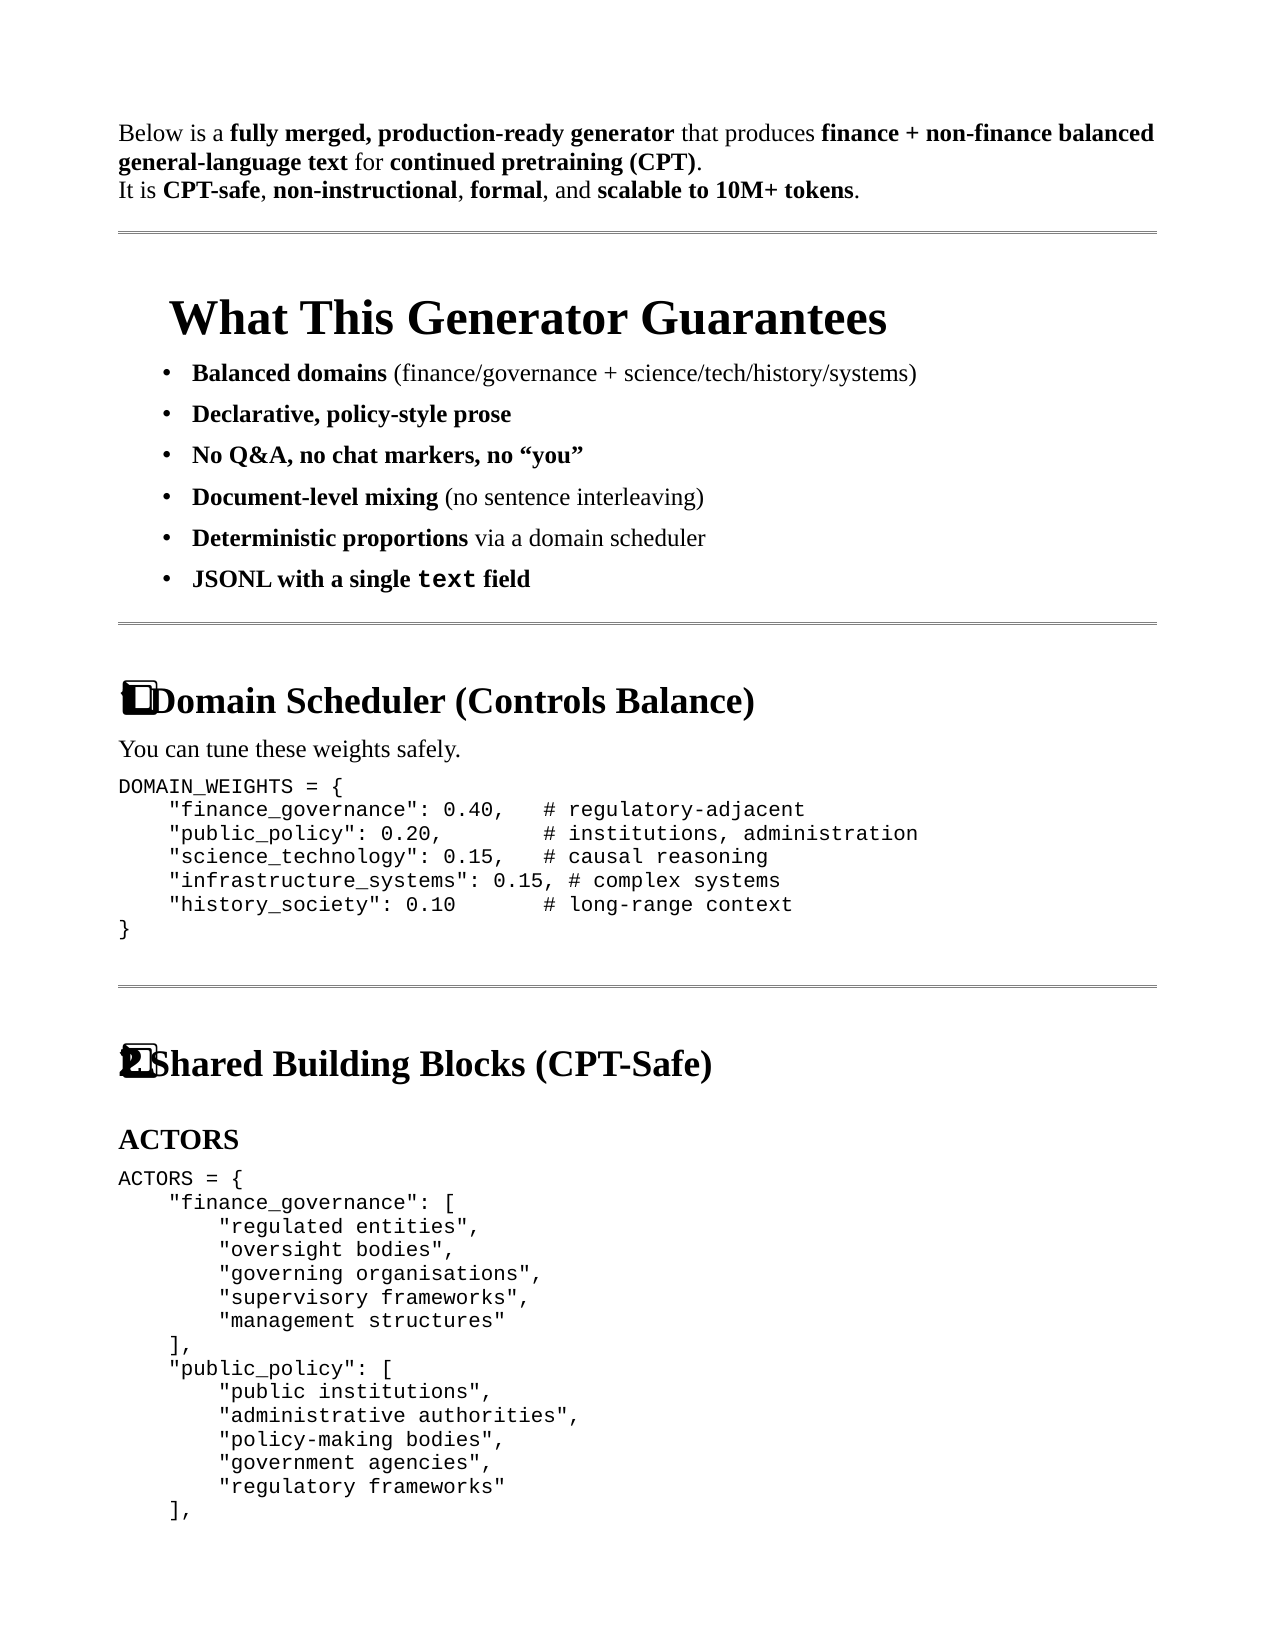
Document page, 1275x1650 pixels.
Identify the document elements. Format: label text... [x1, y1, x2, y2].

list JSONL with a single text field [162, 564, 1157, 595]
text DOMAIN_WEIGHTS = { [118, 776, 1157, 799]
list Deterministic proportions via a domain scheduler [162, 523, 1157, 552]
text "infrastructure_systems": 0.15, # complex systems [118, 870, 1157, 894]
text "management structures" [118, 1310, 1157, 1334]
text "public institutions", [118, 1381, 1157, 1405]
text "governing organisations", [118, 1263, 1157, 1287]
text ], [118, 1334, 1157, 1358]
text "administrative authorities", [118, 1405, 1157, 1428]
text "supervisory frameworks", [118, 1287, 1157, 1310]
text "finance_governance": 0.40, # regulatory-adjacent [118, 799, 1157, 823]
subtitle 2️⃣ Shared Building Blocks (CPT-Safe) [118, 1042, 1157, 1085]
text "history_society": 0.10 # long-range context [118, 894, 1157, 917]
text } [118, 917, 1157, 941]
subtitle ✅ What This Generator Guarantees [118, 288, 1157, 346]
text You can tune these weights safely. [118, 734, 1157, 763]
text "science_technology": 0.15, # causal reasoning [118, 847, 1157, 870]
list No Q&A, no chat markers, no “you” [162, 441, 1157, 469]
subtitle ACTORS [118, 1122, 1157, 1156]
text ], [118, 1499, 1157, 1523]
text "public_policy": [ [118, 1358, 1157, 1381]
subtitle 1️⃣ Domain Scheduler (Controls Balance) [118, 679, 1157, 722]
text "regulatory frameworks" [118, 1476, 1157, 1499]
list Balanced domains (finance/governance + science/tech/history/systems) [162, 358, 1157, 387]
list Declarative, policy-style prose [162, 399, 1157, 428]
text "regulated entities", [118, 1216, 1157, 1239]
text "public_policy": 0.20, # institutions, administration [118, 823, 1157, 847]
text "government agencies", [118, 1452, 1157, 1476]
text Below is a fully merged, production-ready generator that produces finance + non-finance balanced general-language text for continued pretraining (CPT). It is CPT-safe, non-instructional, formal, and scalable to 10M+ tokens. [118, 118, 1157, 204]
text "finance_governance": [ [118, 1192, 1157, 1216]
list Document-level mixing (no sentence interleaving) [162, 482, 1157, 511]
text "oversight bodies", [118, 1239, 1157, 1263]
text "policy-making bodies", [118, 1428, 1157, 1452]
text ACTORS = { [118, 1168, 1157, 1192]
